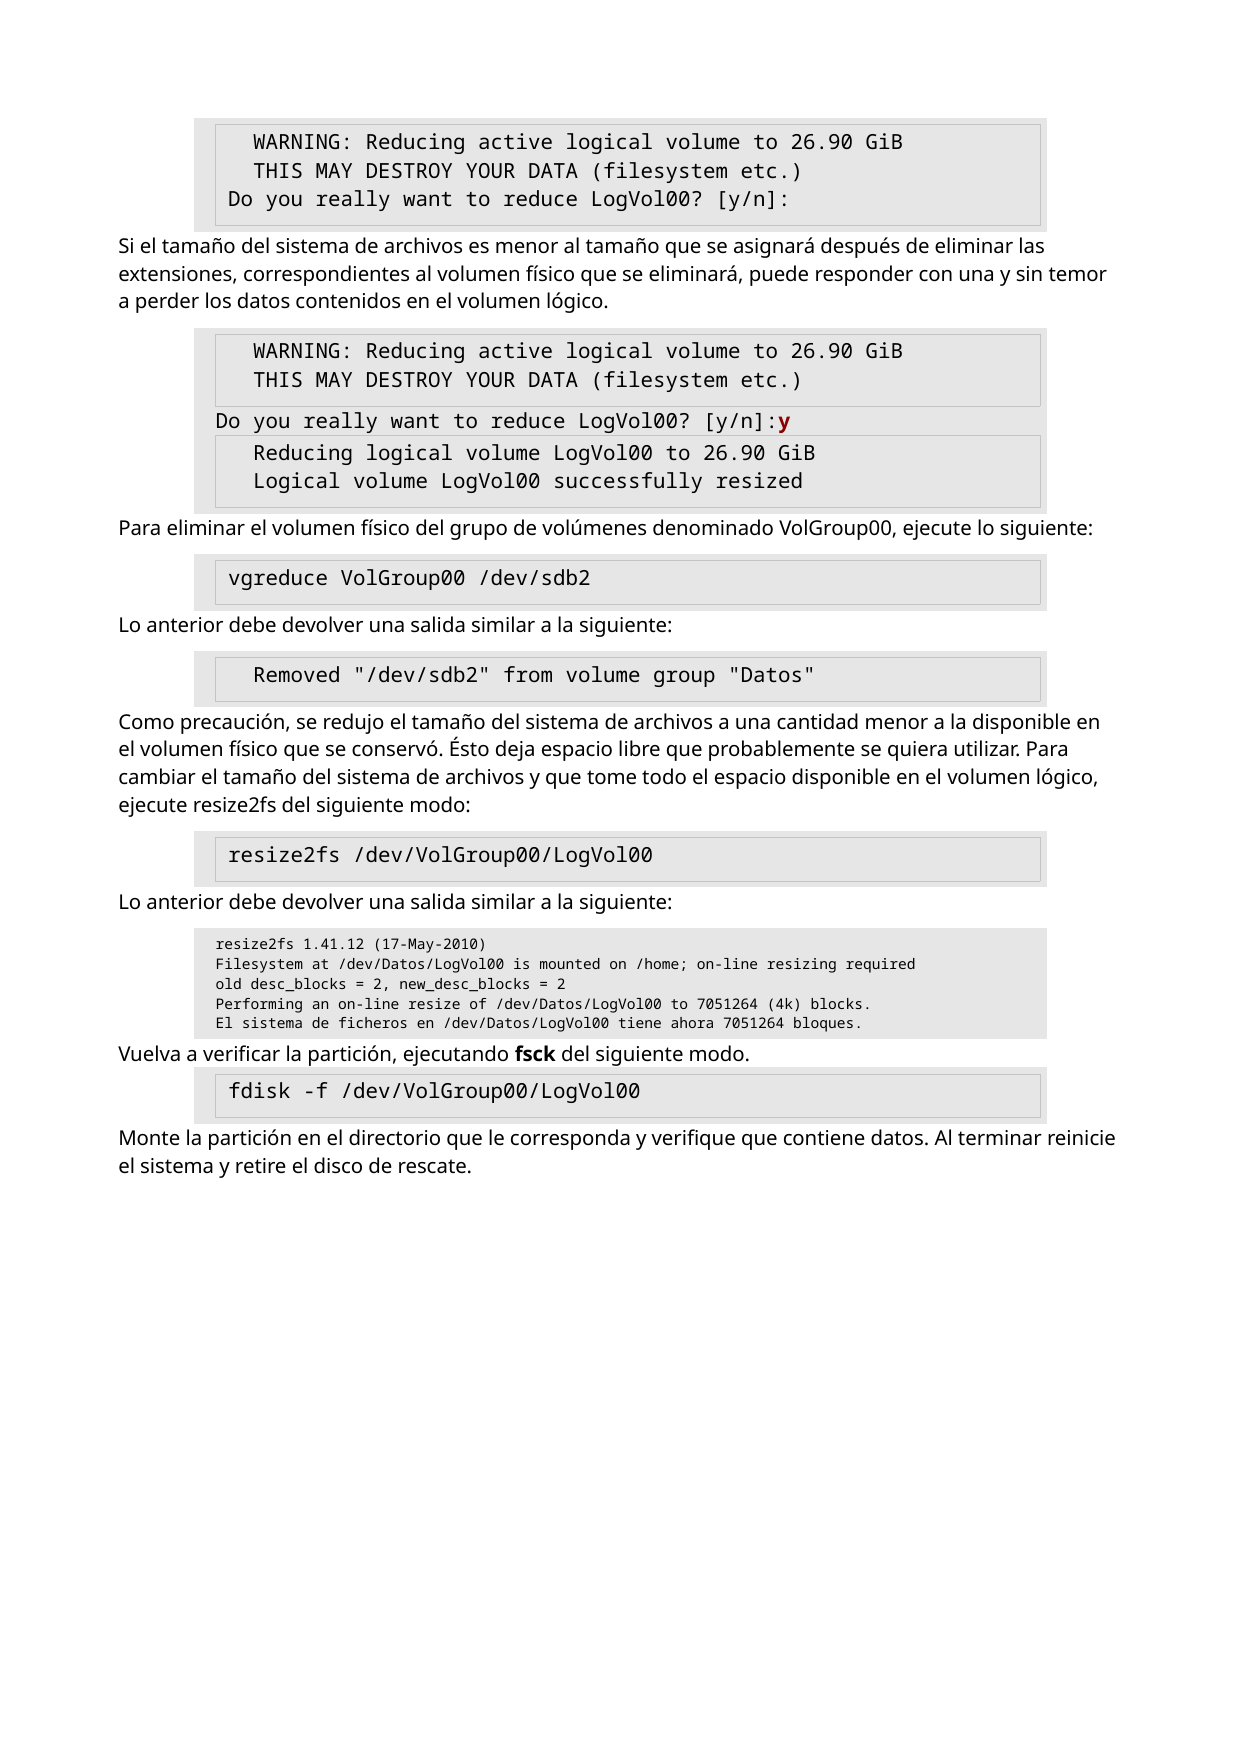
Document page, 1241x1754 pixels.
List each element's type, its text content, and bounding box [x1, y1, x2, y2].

table_header resize2fs 1.41.12 (17-May-2010) Filesystem at /dev/Datos/LogVol00 is mounted on /home; on-line resizing required old desc_blocks = 2, new_desc_blocks = 2 Performing an on-line resize of /dev/Datos/LogVol00 to 7051264 (4k) blocks. El sistema de ficheros en /dev/Datos/LogVol00 tiene ahora 7051264 bloques. [194, 928, 1047, 1039]
text Para eliminar el volumen físico del grupo de volúmenes denominado VolGroup00, ejecute lo siguiente: [118, 514, 1122, 541]
text Monte la partición en el directorio que le corresponda y verifique que contiene datos. Al terminar reinicie el sistema y retire el disco de rescate. [118, 1124, 1122, 1179]
text Lo anterior debe devolver una salida similar a la siguiente: [118, 887, 1122, 915]
text Vuelva a verificar la partición, ejecutando fsck del siguiente modo. [118, 1039, 1122, 1067]
table_header WARNING: Reducing active logical volume to 26.90 GiB THIS MAY DESTROY YOUR DATA (filesystem etc.) Do you really want to reduce LogVol00? [y/n]: [194, 118, 1047, 232]
table_header vgreduce VolGroup00 /dev/sdb2 [194, 554, 1047, 611]
table_header resize2fs /dev/VolGroup00/LogVol00 [194, 831, 1047, 887]
text Si el tamaño del sistema de archivos es menor al tamaño que se asignará después de eliminar las extensiones, correspondientes al volumen físico que se eliminará, puede responder con una y sin temor a perder los datos contenidos en el volumen lógico. [118, 232, 1122, 315]
text Como precaución, se redujo el tamaño del sistema de archivos a una cantidad menor a la disponible en el volumen físico que se conservó. Ésto deja espacio libre que probablemente se quiera utilizar. Para cambiar el tamaño del sistema de archivos y que tome todo el espacio disponible en el volumen lógico, ejecute resize2fs del siguiente modo: [118, 707, 1122, 818]
text Lo anterior debe devolver una salida similar a la siguiente: [118, 611, 1122, 638]
table_header fdisk -f /dev/VolGroup00/LogVol00 [194, 1067, 1047, 1124]
table_header WARNING: Reducing active logical volume to 26.90 GiB THIS MAY DESTROY YOUR DATA (filesystem etc.) Do you really want to reduce LogVol00? [y/n]:y Reducing logical volume LogVol00 to 26.90 GiB Logical volume LogVol00 successfully resized [194, 328, 1047, 514]
table_header Removed "/dev/sdb2" from volume group "Datos" [194, 651, 1047, 707]
